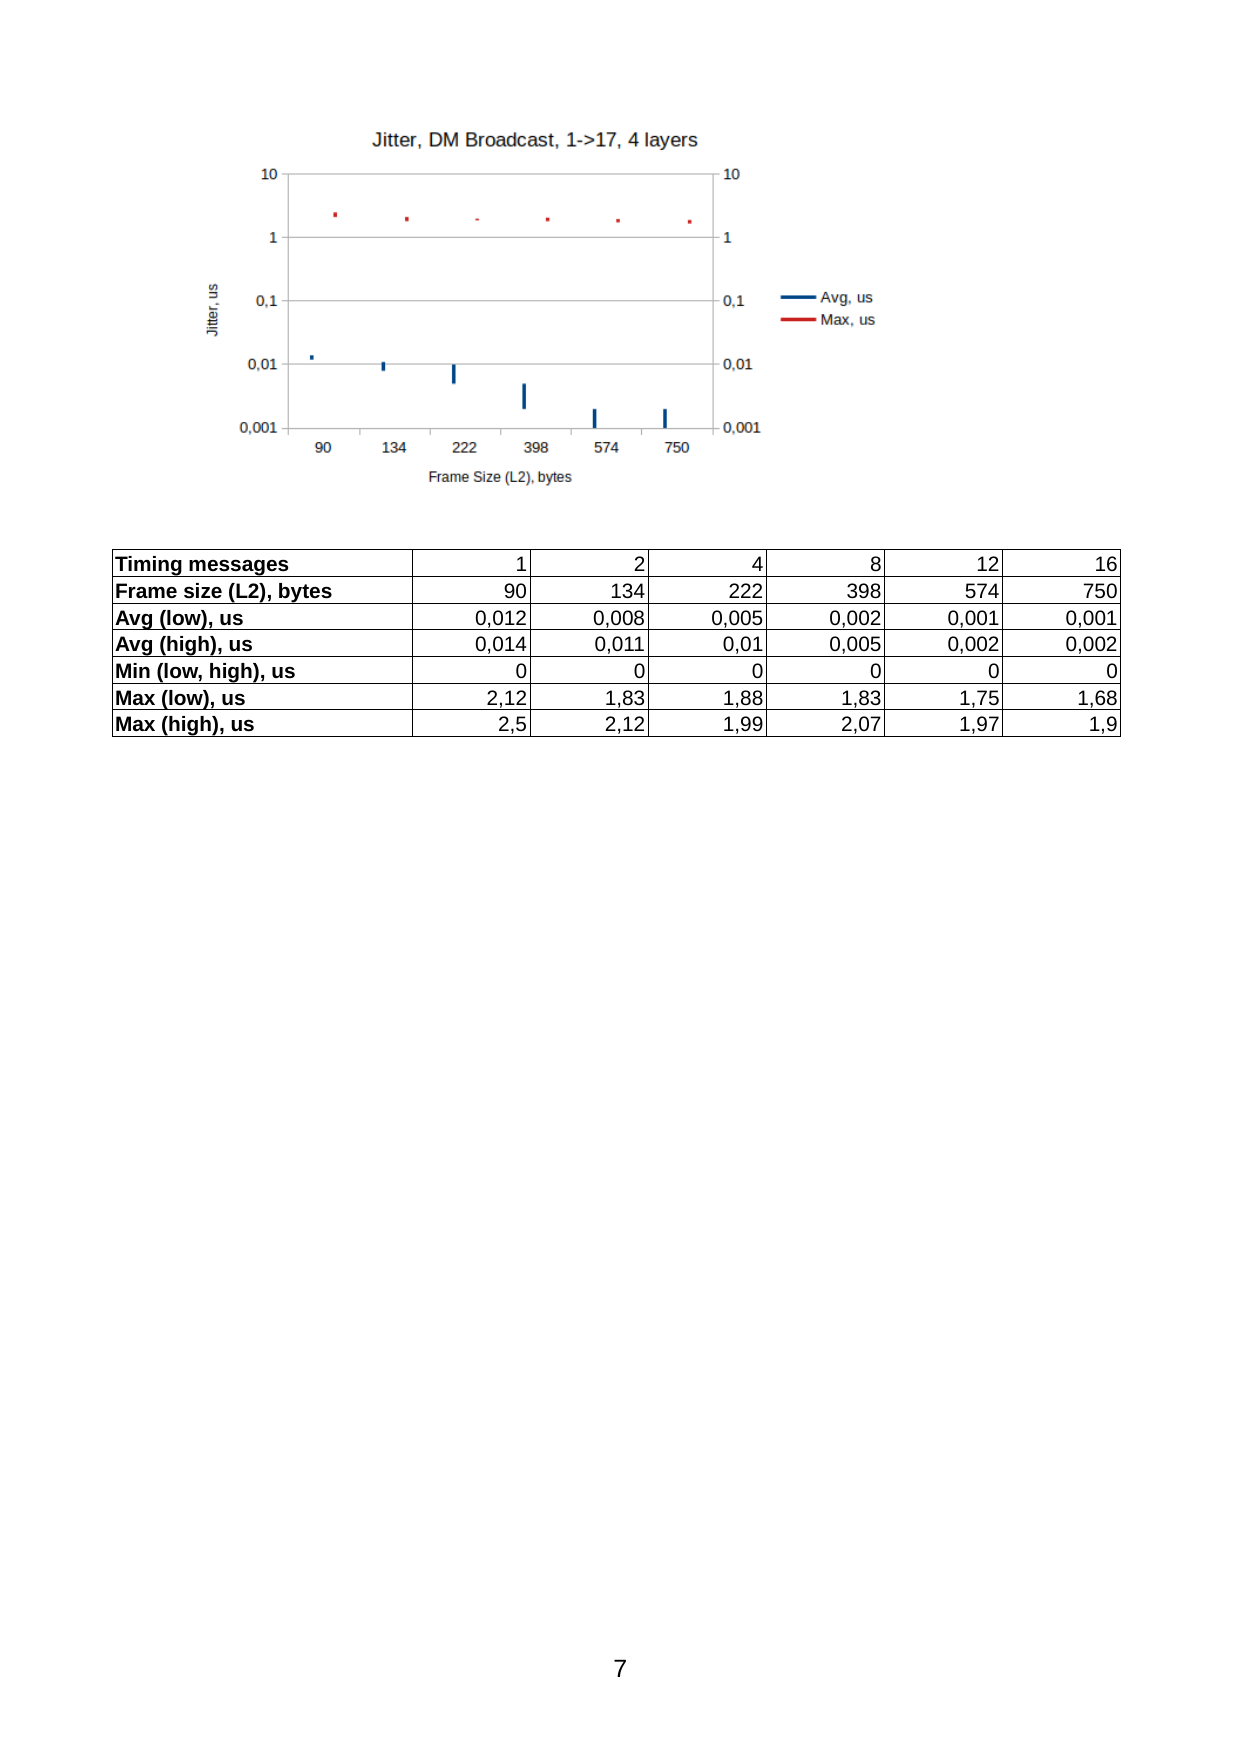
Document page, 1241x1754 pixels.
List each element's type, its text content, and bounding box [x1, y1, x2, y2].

table_cell Avg (high), us [113, 630, 412, 656]
table_cell 90 [413, 577, 530, 603]
table_cell 0,008 [531, 604, 648, 629]
table_cell 1,83 [531, 684, 648, 709]
table_cell 574 [885, 577, 1002, 603]
table_cell 750 [1003, 577, 1120, 603]
table_cell 0,011 [531, 630, 648, 656]
table_cell 398 [767, 577, 884, 603]
table_header 12 [885, 550, 1002, 576]
table_cell 0,005 [767, 630, 884, 656]
table_cell 0,001 [1003, 604, 1120, 629]
table_header 1 [413, 550, 530, 576]
table_cell 1,88 [649, 684, 766, 709]
table_cell 0 [885, 657, 1002, 683]
table_cell 0,002 [885, 630, 1002, 656]
table_cell Avg (low), us [113, 604, 412, 629]
table_cell Max (low), us [113, 684, 412, 709]
table_cell 2,12 [413, 684, 530, 709]
table_cell Frame size (L2), bytes [113, 577, 412, 603]
table_cell 0,012 [413, 604, 530, 629]
table_cell 1,99 [649, 710, 766, 736]
table_cell 0,002 [1003, 630, 1120, 656]
table_cell 0 [649, 657, 766, 683]
table_header 2 [531, 550, 648, 576]
table_cell Min (low, high), us [113, 657, 412, 683]
table_cell 2,07 [767, 710, 884, 736]
table_cell 222 [649, 577, 766, 603]
table_cell 0 [413, 657, 530, 683]
table_cell 1,97 [885, 710, 1002, 736]
table_cell 0 [1003, 657, 1120, 683]
table_cell 2,12 [531, 710, 648, 736]
table_cell 0 [531, 657, 648, 683]
picture [181, 109, 891, 509]
table_cell Max (high), us [113, 710, 412, 736]
table_cell 2,5 [413, 710, 530, 736]
table_header Timing messages [113, 550, 412, 576]
table_cell 0,005 [649, 604, 766, 629]
table_cell 1,9 [1003, 710, 1120, 736]
table_cell 1,83 [767, 684, 884, 709]
table_header 16 [1003, 550, 1120, 576]
table_cell 0,001 [885, 604, 1002, 629]
table_cell 1,68 [1003, 684, 1120, 709]
table_cell 0 [767, 657, 884, 683]
table_cell 0,014 [413, 630, 530, 656]
table_cell 0,01 [649, 630, 766, 656]
table_header 4 [649, 550, 766, 576]
table_cell 1,75 [885, 684, 1002, 709]
table_cell 0,002 [767, 604, 884, 629]
table_cell 134 [531, 577, 648, 603]
table_header 8 [767, 550, 884, 576]
